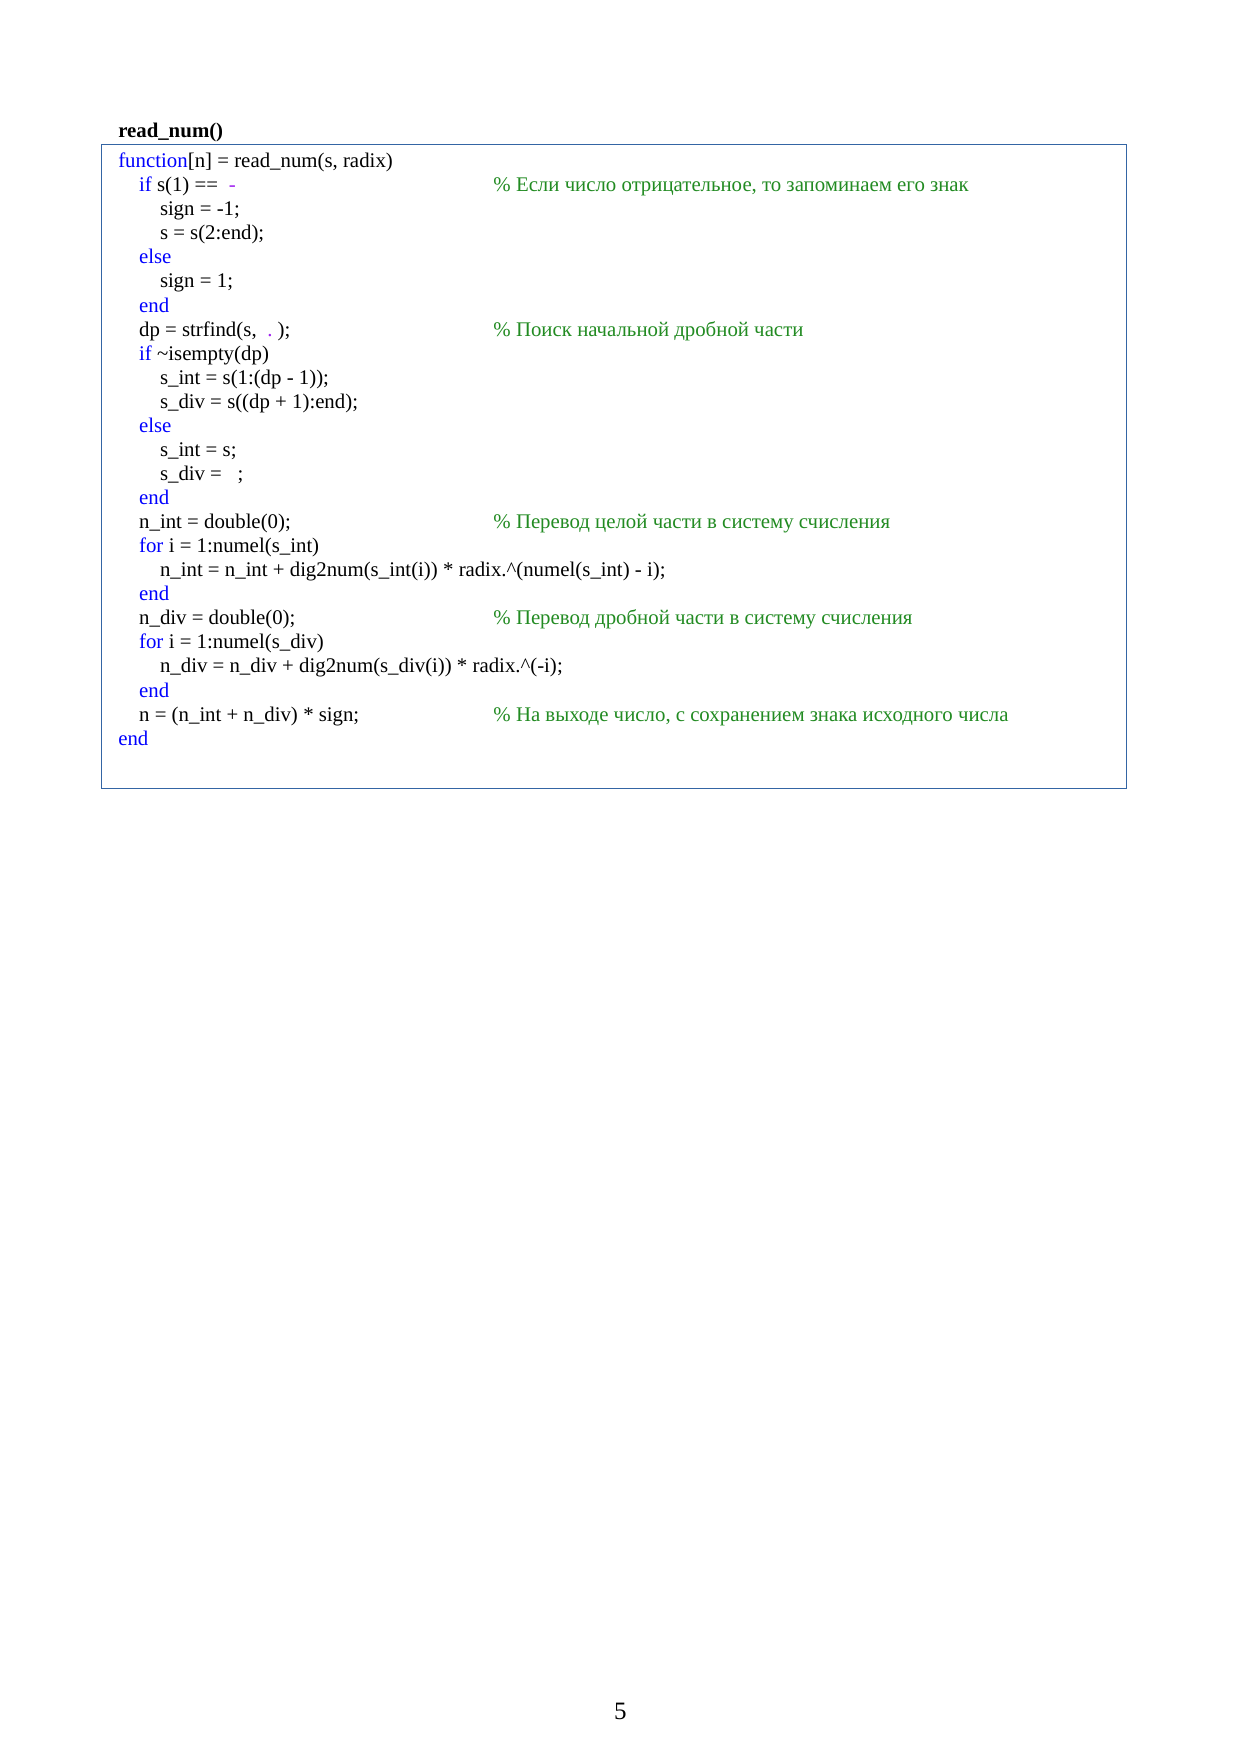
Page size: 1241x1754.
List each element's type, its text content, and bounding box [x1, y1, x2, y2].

text for i = 1:numel(s_int) [118, 533, 1122, 557]
text sign = -1; [118, 196, 1122, 220]
text end [118, 581, 1122, 605]
text end [118, 726, 1122, 750]
text sign = 1; [118, 268, 1122, 292]
text end [118, 677, 1122, 702]
text function[n] = read_num(s, radix) [118, 148, 1122, 172]
text s_int = s(1:(dp - 1)); [118, 365, 1122, 389]
text read_num() [118, 118, 1122, 142]
text s_div = ; [118, 461, 1122, 485]
text n_div = double(0); % Перевод дробной части в систему счисления [118, 605, 1122, 629]
text n = (n_int + n_div) * sign; % На выходе число, с сохранением знака исходного числа [118, 702, 1122, 726]
text n_int = n_int + dig2num(s_int(i)) * radix.^(numel(s_int) - i); [118, 557, 1122, 581]
text if s(1) == - % Если число отрицательное, то запоминаем его знак [118, 172, 1122, 196]
text s = s(2:end); [118, 220, 1122, 244]
text else [118, 244, 1122, 268]
text dp = strfind(s, . ); % Поиск начальной дробной части [118, 317, 1122, 341]
text end [118, 292, 1122, 317]
text for i = 1:numel(s_div) [118, 629, 1122, 653]
text s_div = s((dp + 1):end); [118, 389, 1122, 413]
text else [118, 413, 1122, 437]
text if ~isempty(dp) [118, 341, 1122, 365]
text n_div = n_div + dig2num(s_div(i)) * radix.^(-i); [118, 653, 1122, 677]
text end [118, 485, 1122, 509]
text s_int = s; [118, 437, 1122, 461]
text n_int = double(0); % Перевод целой части в систему счисления [118, 509, 1122, 533]
